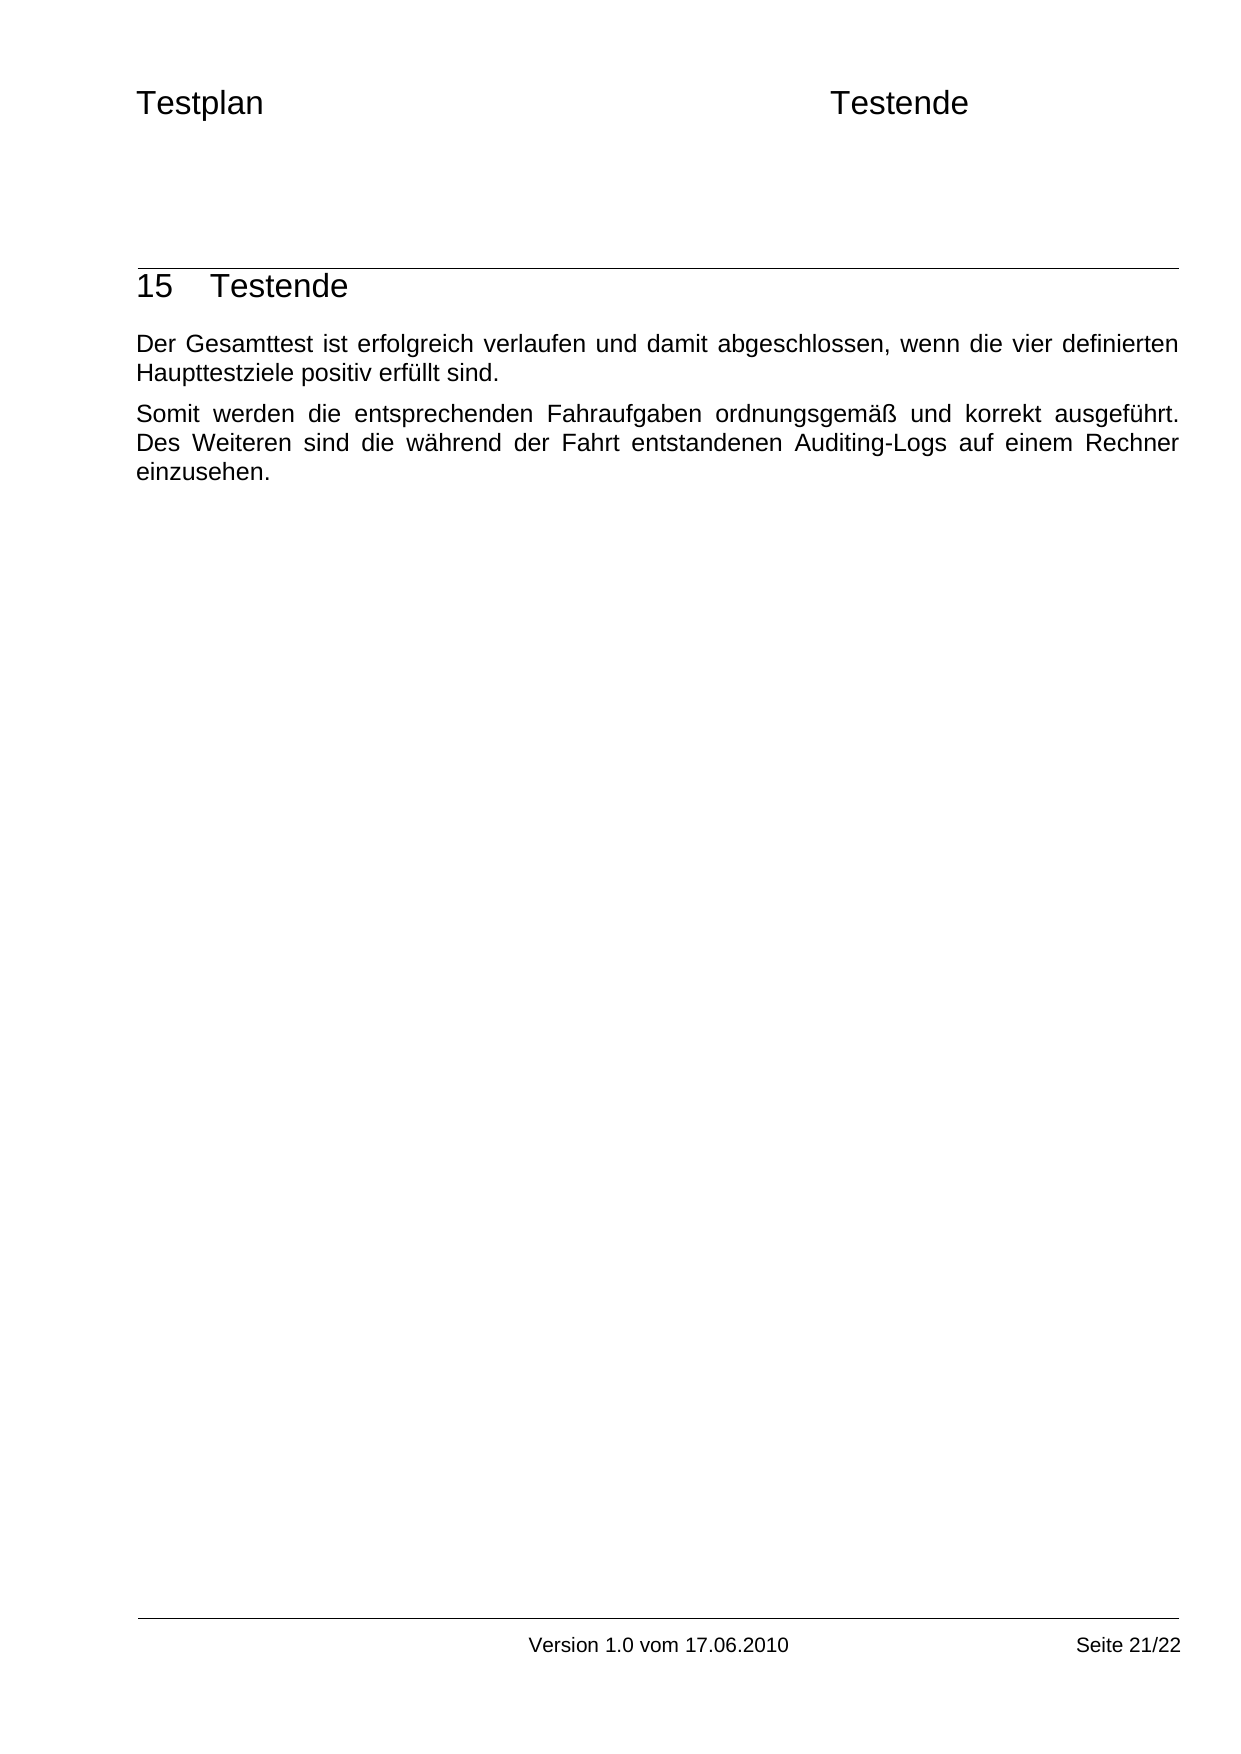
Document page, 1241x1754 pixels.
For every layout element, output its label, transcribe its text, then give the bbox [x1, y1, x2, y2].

subtitle Testende [136, 289, 1181, 304]
text Der Gesamttest ist erfolgreich verlaufen und damit abgeschlossen, wenn die vier definierten Haupttestziele positiv erfüllt sind. [136, 329, 1181, 387]
text Somit werden die entsprechenden Fahraufgaben ordnungsgemäß und korrekt ausgeführt. Des Weiteren sind die während der Fahrt entstandenen Auditing-Logs auf einem Rechner einzusehen. [136, 399, 1181, 486]
